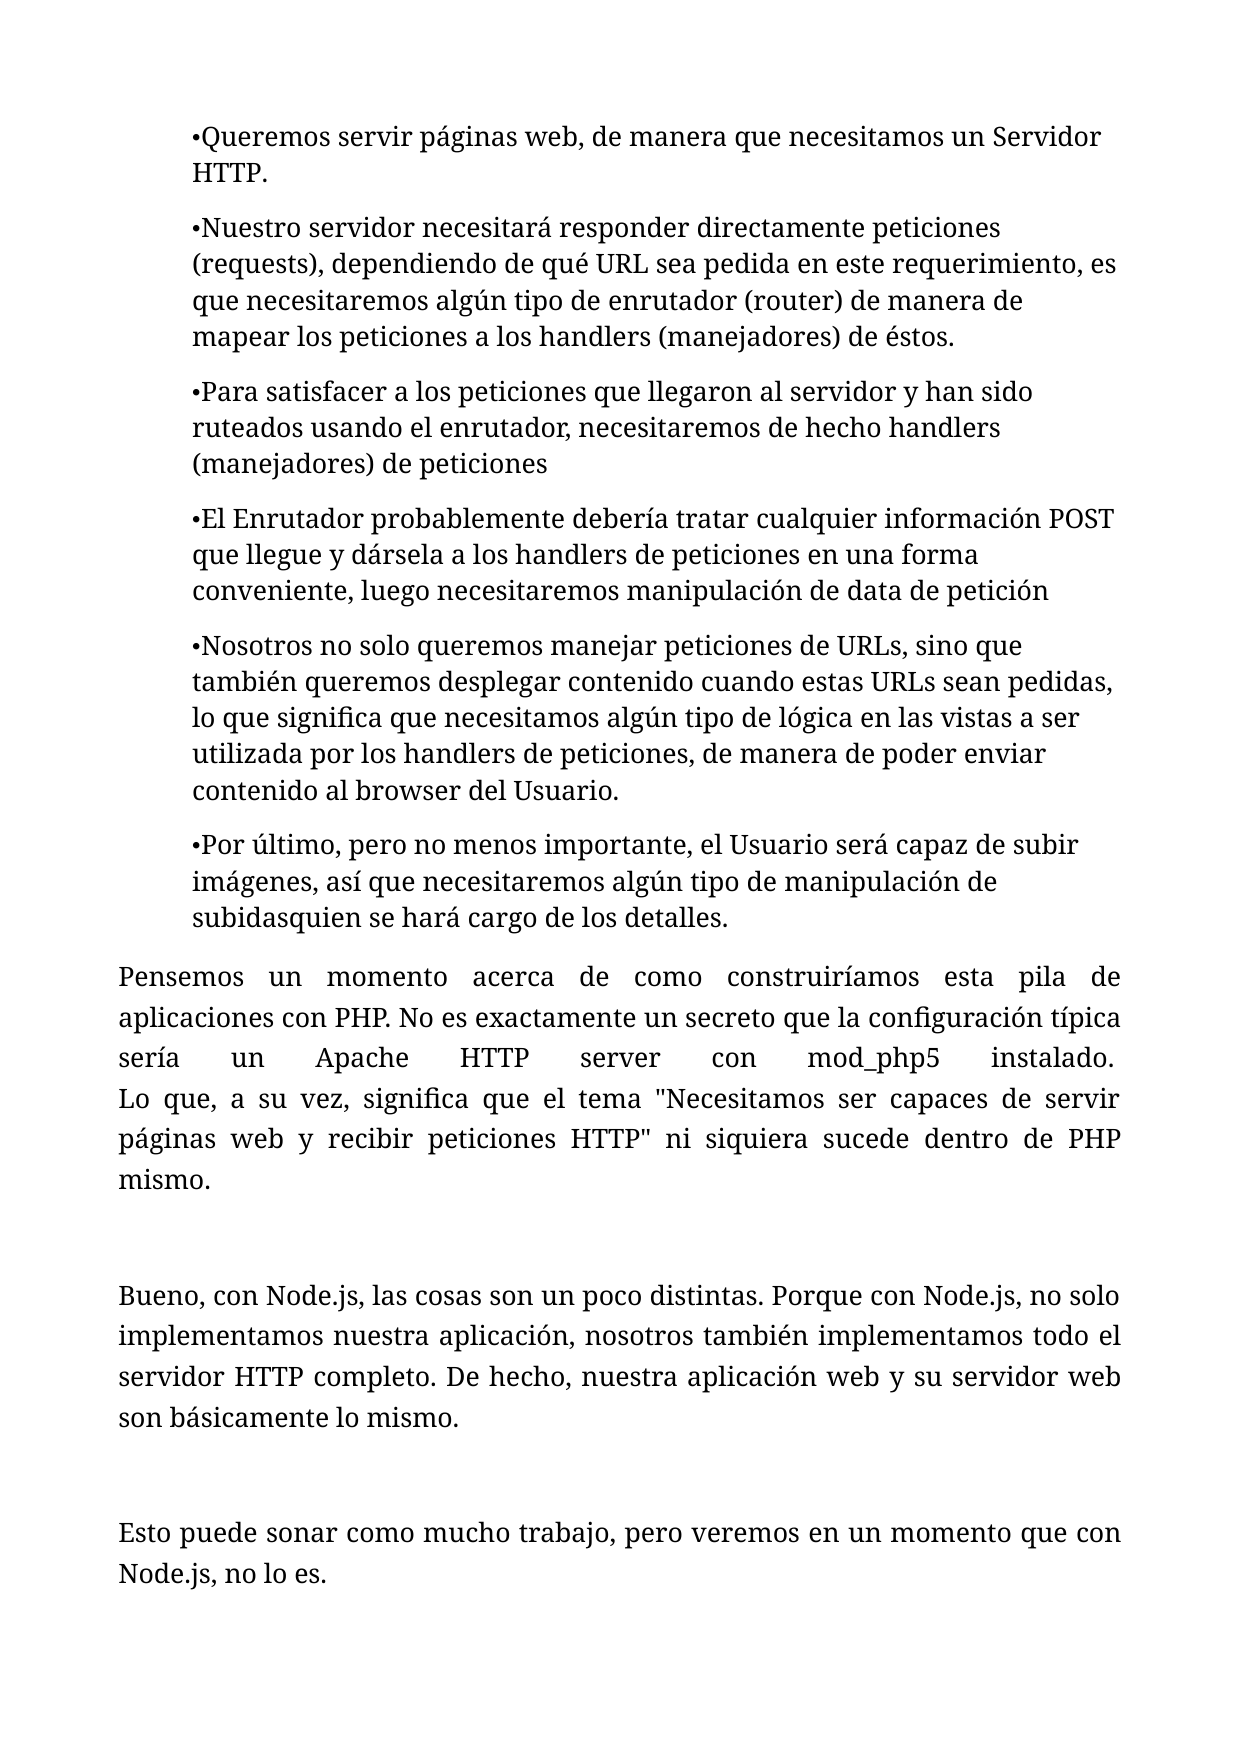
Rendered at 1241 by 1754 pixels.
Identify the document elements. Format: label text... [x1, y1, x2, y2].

text Pensemos un momento acerca de como construiríamos esta pila de aplicaciones con PHP. No es exactamente un secreto que la configuración típica sería un Apache HTTP server con mod_php5 instalado. Lo que, a su vez, significa que el tema "Necesitamos ser capaces de servir páginas web y recibir peticiones HTTP" ni siquiera sucede dentro de PHP mismo. [118, 953, 1122, 1197]
list Nuestro servidor necesitará responder directamente peticiones (requests), dependiendo de qué URL sea pedida en este requerimiento, es que necesitaremos algún tipo de enrutador (router) de manera de mapear los peticiones a los handlers (manejadores) de éstos. [118, 209, 1122, 354]
list Por último, pero no menos importante, el Usuario será capaz de subir imágenes, así que necesitaremos algún tipo de manipulación de subidasquien se hará cargo de los detalles. [118, 826, 1122, 935]
list Queremos servir páginas web, de manera que necesitamos un Servidor HTTP. [118, 118, 1122, 190]
list Nosotros no solo queremos manejar peticiones de URLs, sino que también queremos desplegar contenido cuando estas URLs sean pedidas, lo que significa que necesitamos algún tipo de lógica en las vistas a ser utilizada por los handlers de peticiones, de manera de poder enviar contenido al browser del Usuario. [118, 627, 1122, 808]
text Bueno, con Node.js, las cosas son un poco distintas. Porque con Node.js, no solo implementamos nuestra aplicación, nosotros también implementamos todo el servidor HTTP completo. De hecho, nuestra aplicación web y su servidor web son básicamente lo mismo. [118, 1272, 1122, 1435]
text Esto puede sonar como mucho trabajo, pero veremos en un momento que con Node.js, no lo es. [118, 1510, 1122, 1591]
list El Enrutador probablemente debería tratar cualquier información POST que llegue y dársela a los handlers de peticiones en una forma conveniente, luego necesitaremos manipulación de data de petición [118, 500, 1122, 608]
list Para satisfacer a los peticiones que llegaron al servidor y han sido ruteados usando el enrutador, necesitaremos de hecho handlers (manejadores) de peticiones [118, 372, 1122, 481]
